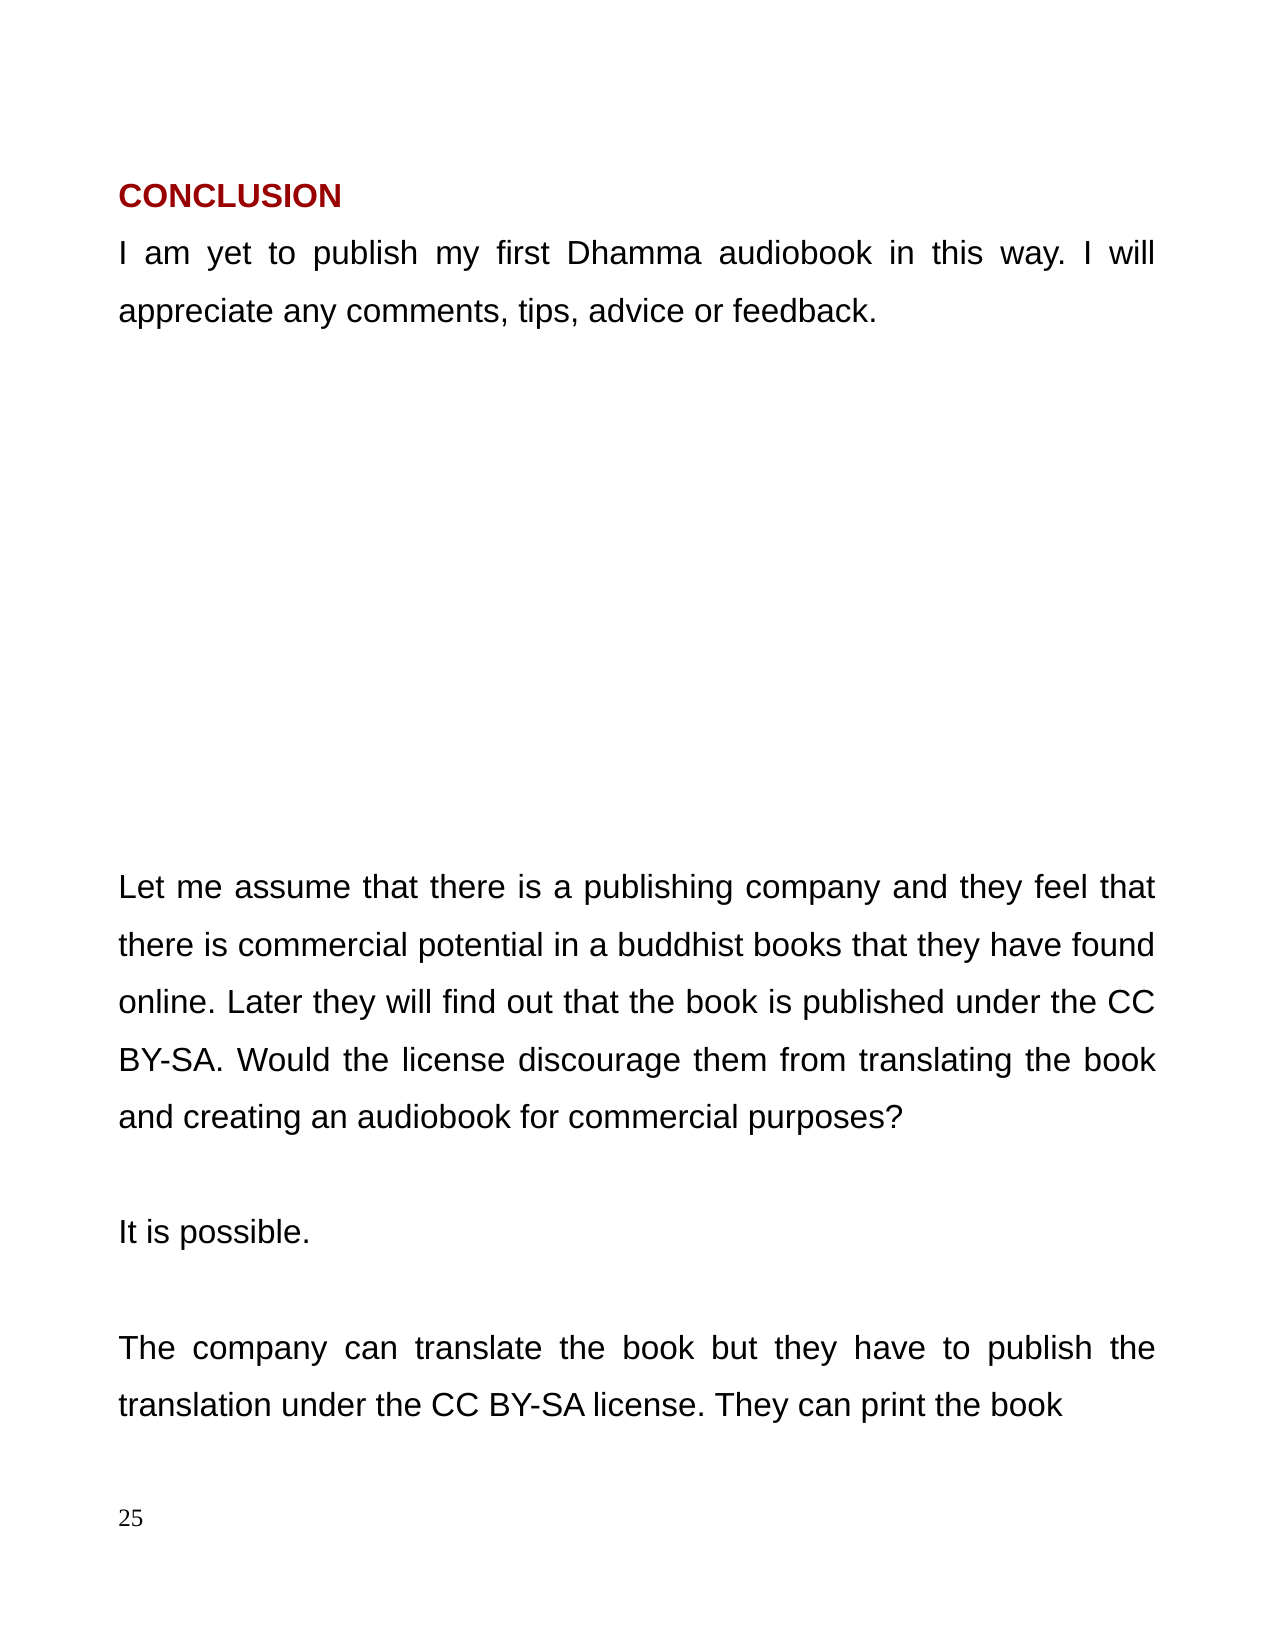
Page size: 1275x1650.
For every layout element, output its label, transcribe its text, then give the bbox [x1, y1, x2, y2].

text I am yet to publish my first Dhamma audiobook in this way. I will appreciate any comments, tips, advice or feedback. [118, 233, 1157, 329]
text It is possible. [118, 1213, 1157, 1251]
text CONCLUSION [118, 176, 1157, 214]
text The company can translate the book but they have to publish the translation under the CC BY-SA license. They can print the book [118, 1328, 1157, 1424]
text Let me assume that there is a publishing company and they feel that there is commercial potential in a buddhist books that they have found online. Later they will find out that the book is published under the CC BY-SA. Would the license discourage them from translating the book and creating an audiobook for commercial purposes? [118, 867, 1157, 1136]
